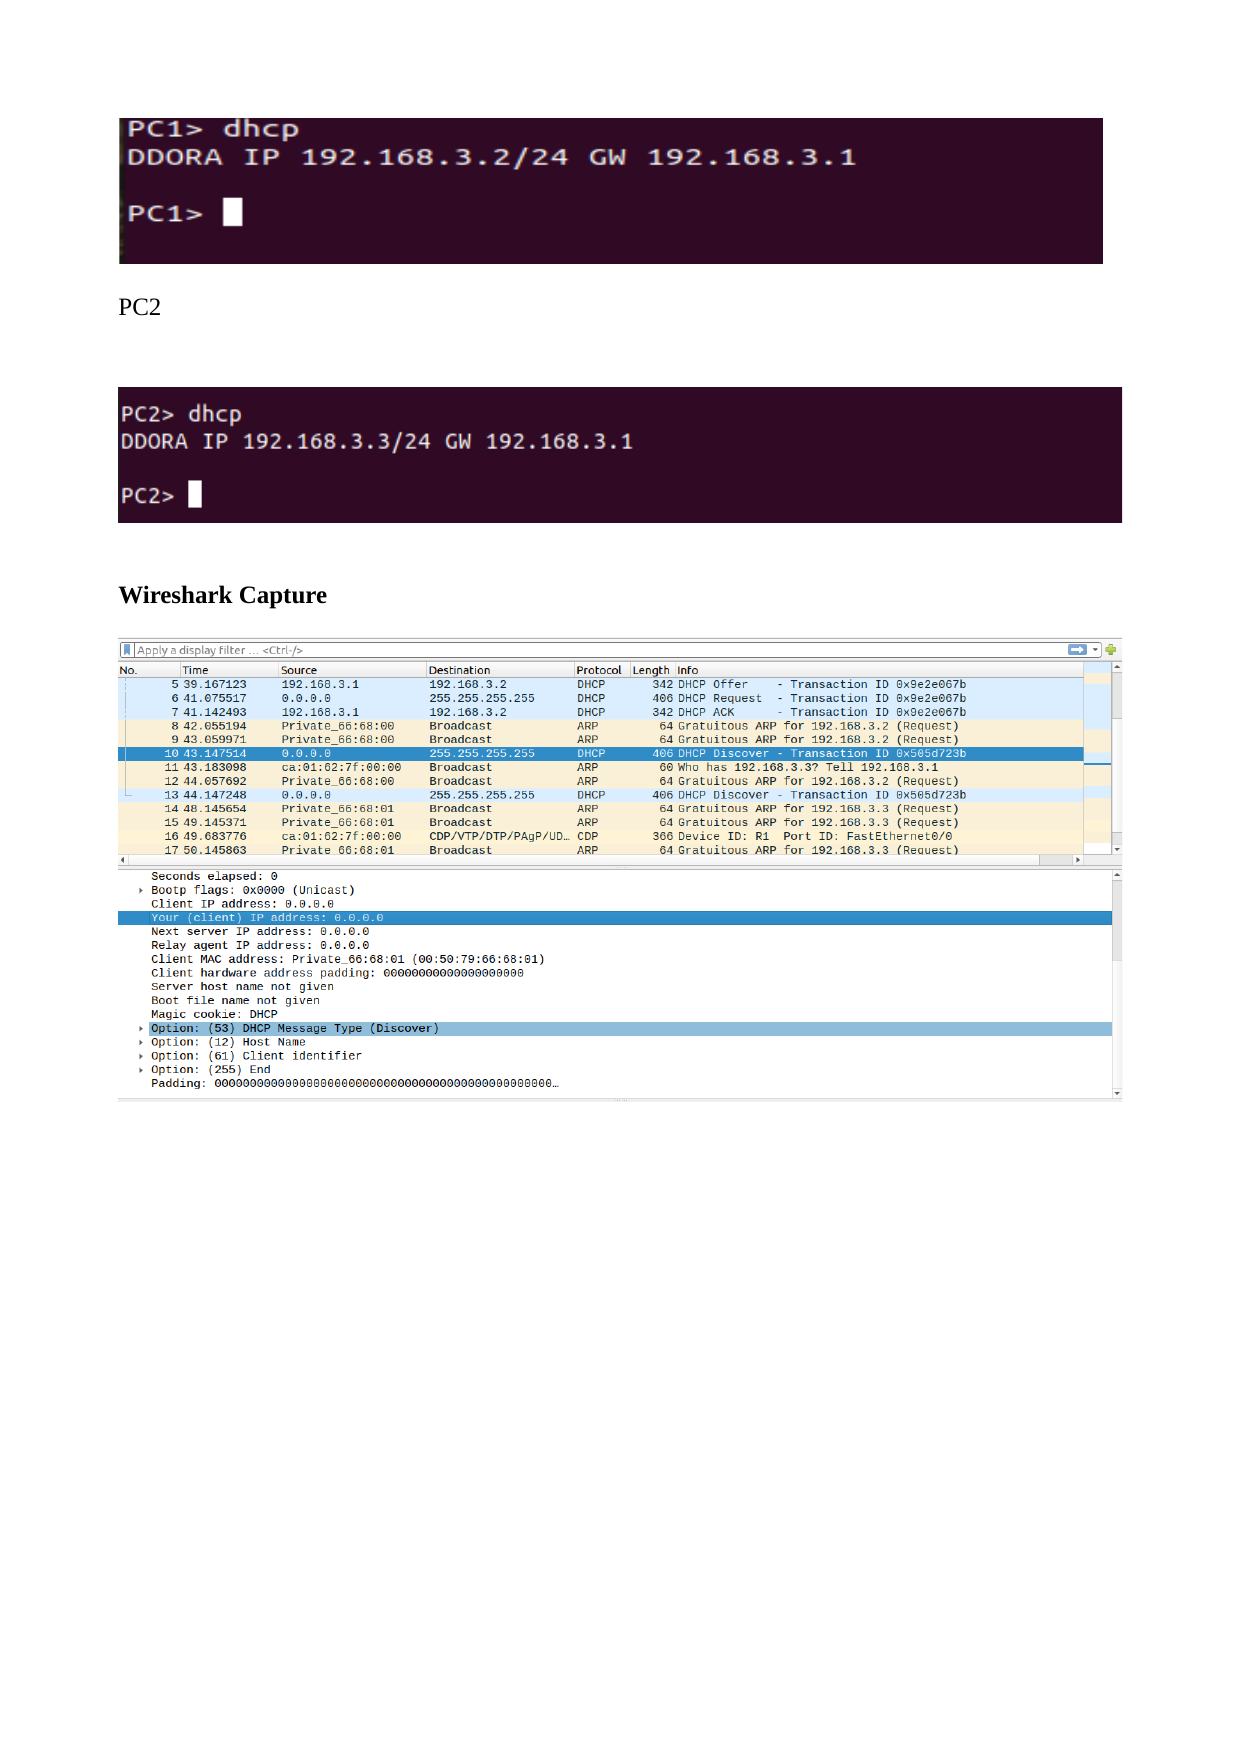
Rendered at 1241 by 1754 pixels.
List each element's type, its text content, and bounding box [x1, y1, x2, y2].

picture [118, 387, 1123, 523]
text PC2 [118, 292, 1122, 321]
picture [119, 118, 1103, 264]
text Wireshark Capture [118, 580, 1122, 608]
picture [118, 637, 1123, 1102]
